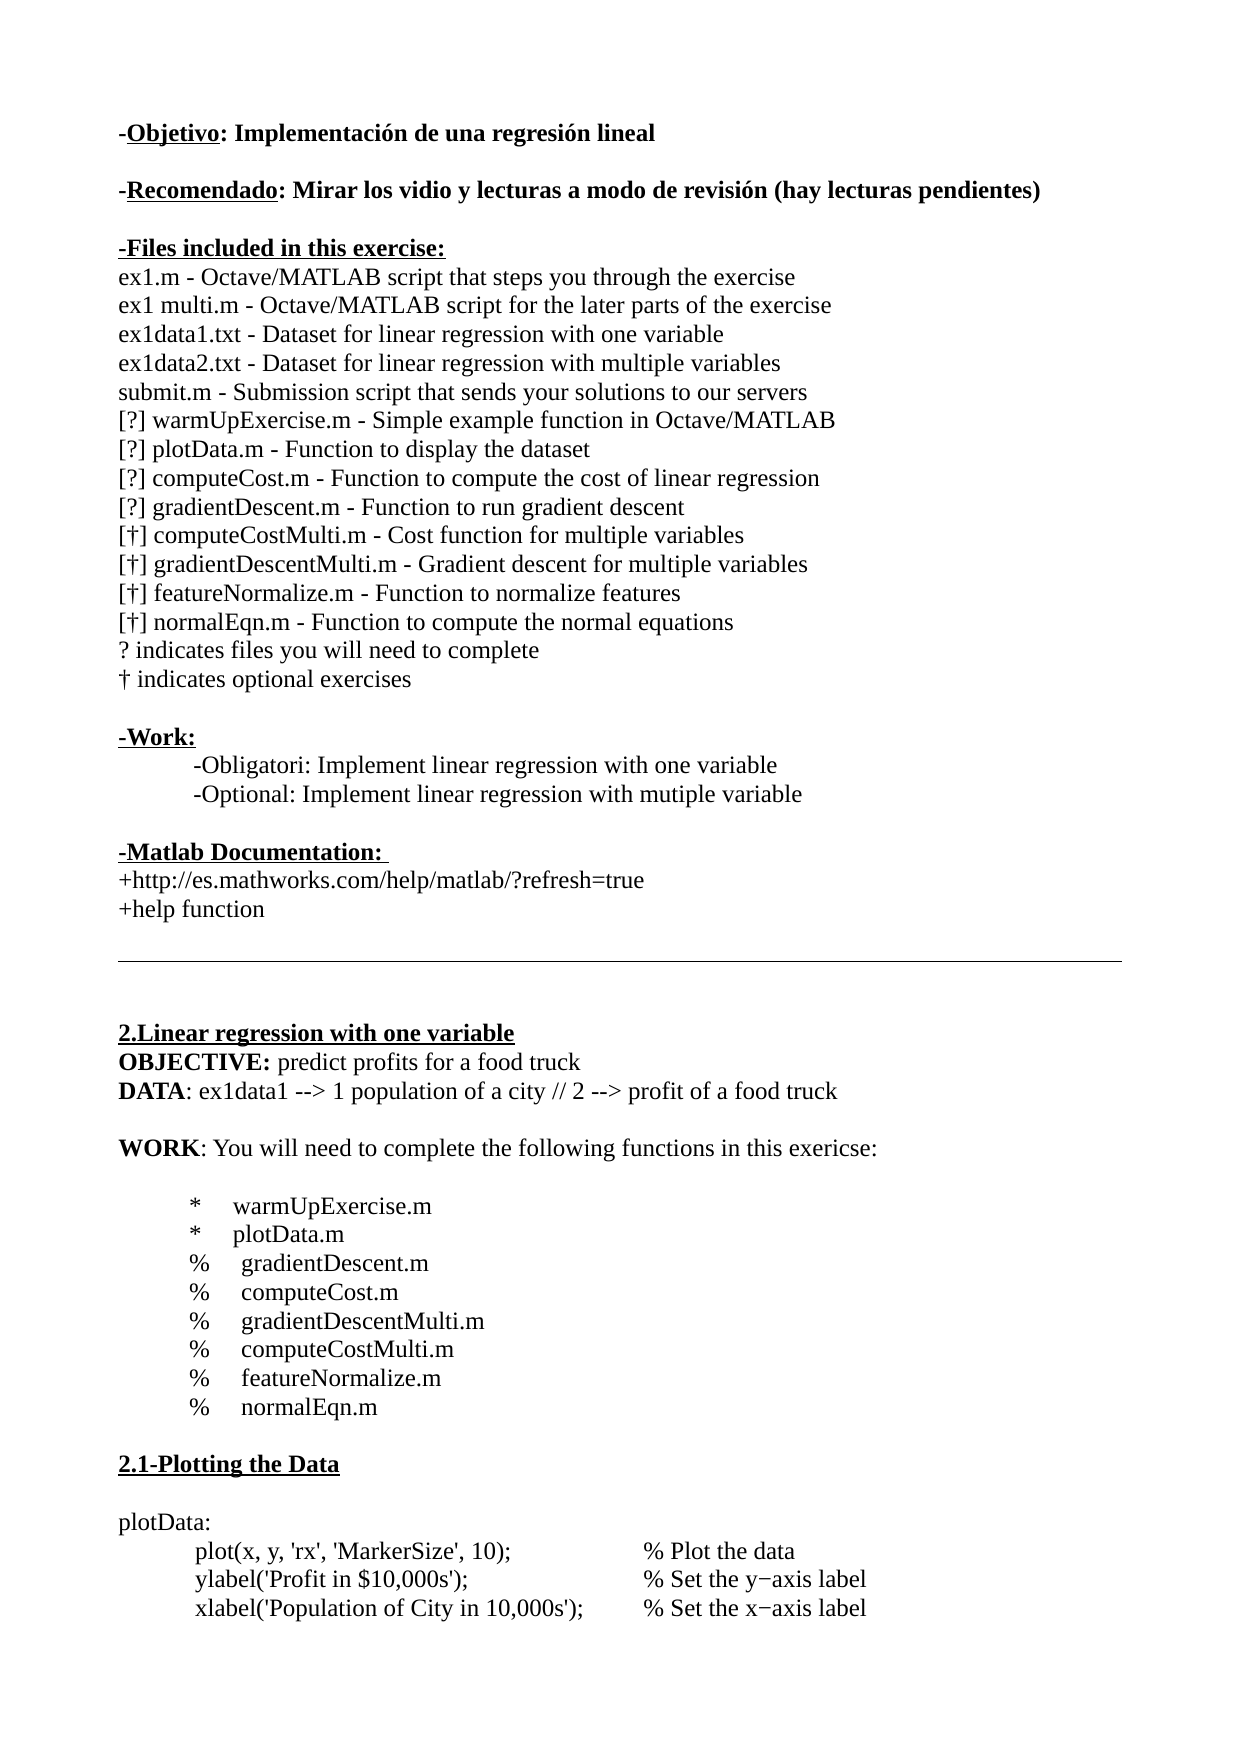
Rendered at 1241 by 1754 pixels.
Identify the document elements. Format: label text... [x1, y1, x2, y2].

text WORK: You will need to complete the following functions in this exericse: [118, 1133, 1122, 1162]
text [?] computeCost.m - Function to compute the cost of linear regression [118, 463, 1122, 492]
text -Matlab Documentation: [118, 837, 1122, 866]
text % featureNormalize.m [189, 1363, 1122, 1392]
text [?] plotData.m - Function to display the dataset [118, 434, 1122, 463]
text +http://es.mathworks.com/help/matlab/?refresh=true [118, 866, 1122, 894]
text -Optional: Implement linear regression with mutiple variable [118, 779, 1122, 808]
text * plotData.m [189, 1219, 1122, 1248]
text plot(x, y, 'rx', 'MarkerSize', 10); % Plot the data [195, 1536, 1122, 1564]
text plotData: [118, 1507, 1122, 1536]
text % gradientDescentMulti.m [189, 1306, 1122, 1334]
text ex1data2.txt - Dataset for linear regression with multiple variables [118, 348, 1122, 377]
text +help function [118, 894, 1122, 923]
text 2.1-Plotting the Data [118, 1449, 1122, 1478]
text ? indicates files you will need to complete [118, 636, 1122, 664]
text xlabel('Population of City in 10,000s'); % Set the x−axis label [195, 1593, 1122, 1622]
text [†] featureNormalize.m - Function to normalize features [118, 578, 1122, 607]
text % computeCostMulti.m [189, 1334, 1122, 1363]
text 2.Linear regression with one variable [118, 1018, 1122, 1047]
text [†] computeCostMulti.m - Cost function for multiple variables [118, 521, 1122, 549]
text [†] normalEqn.m - Function to compute the normal equations [118, 607, 1122, 636]
text OBJECTIVE: predict profits for a food truck [118, 1047, 1122, 1076]
text [†] gradientDescentMulti.m - Gradient descent for multiple variables [118, 549, 1122, 578]
text % computeCost.m [189, 1277, 1122, 1306]
text -Files included in this exercise: [118, 233, 1122, 262]
text -Objetivo: Implementación de una regresión lineal [118, 118, 1122, 147]
text DATA: ex1data1 --> 1 population of a city // 2 --> profit of a food truck [118, 1076, 1122, 1104]
text -Work: [118, 722, 1122, 751]
text % normalEqn.m [189, 1392, 1122, 1421]
text † indicates optional exercises [118, 664, 1122, 693]
text ylabel('Profit in $10,000s'); % Set the y−axis label [195, 1564, 1122, 1593]
text [?] warmUpExercise.m - Simple example function in Octave/MATLAB [118, 406, 1122, 434]
text [?] gradientDescent.m - Function to run gradient descent [118, 492, 1122, 521]
text ex1.m - Octave/MATLAB script that steps you through the exercise [118, 262, 1122, 291]
text -Obligatori: Implement linear regression with one variable [118, 751, 1122, 779]
text -Recomendado: Mirar los vidio y lecturas a modo de revisión (hay lecturas pendientes) [118, 176, 1122, 204]
text ex1data1.txt - Dataset for linear regression with one variable [118, 319, 1122, 348]
text % gradientDescent.m [189, 1248, 1122, 1277]
text submit.m - Submission script that sends your solutions to our servers [118, 377, 1122, 406]
text ex1 multi.m - Octave/MATLAB script for the later parts of the exercise [118, 291, 1122, 319]
text * warmUpExercise.m [189, 1191, 1122, 1219]
